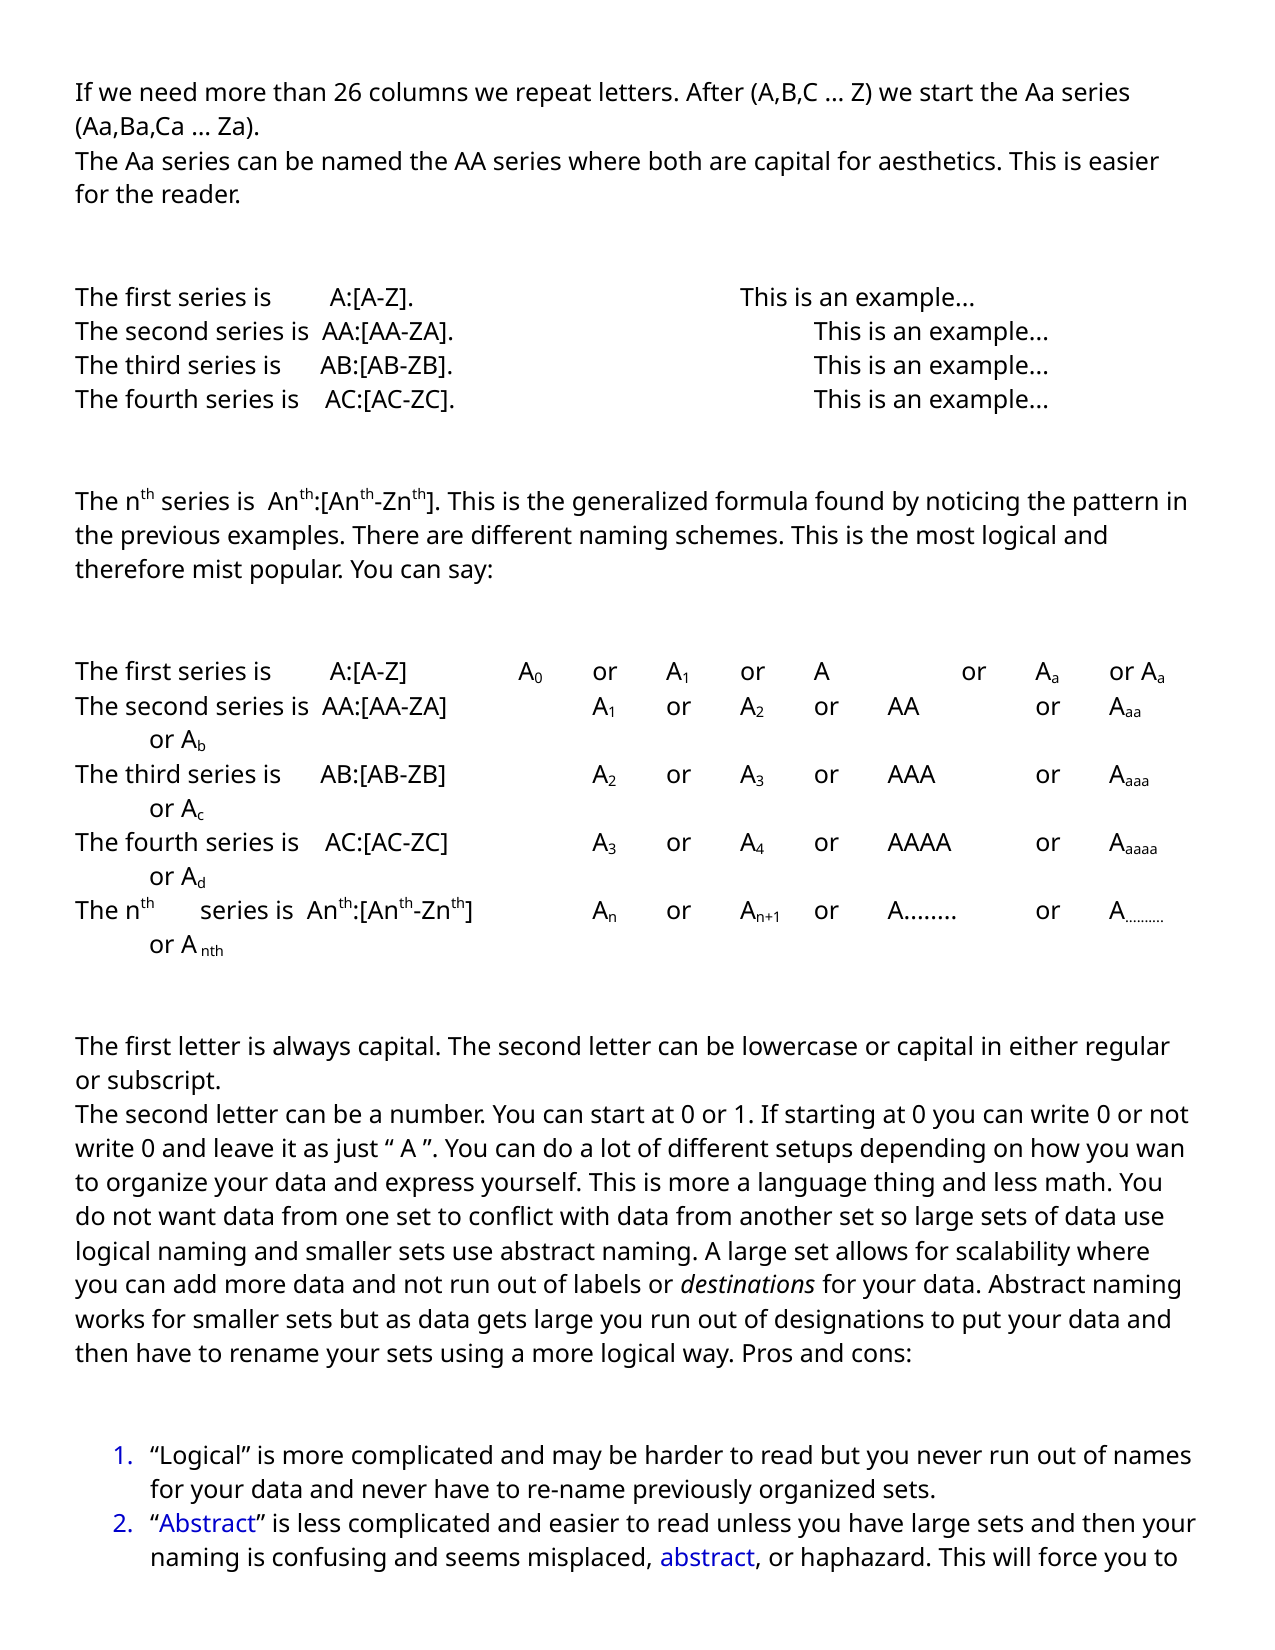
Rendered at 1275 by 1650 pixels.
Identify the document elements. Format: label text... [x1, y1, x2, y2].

text The second letter can be a number. You can start at 0 or 1. If starting at 0 you can write 0 or not write 0 and leave it as just “ A ”. You can do a lot of different setups depending on how you wan to organize your data and express yourself. This is more a language thing and less math. You do not want data from one set to conflict with data from another set so large sets of data use logical naming and smaller sets use abstract naming. A large set allows for scalability where you can add more data and not run out of labels or destinations for your data. Abstract naming works for smaller sets but as data gets large you run out of designations to put your data and then have to rename your sets using a more logical way. Pros and cons: [75, 1097, 1200, 1369]
text The first letter is always capital. The second letter can be lowercase or capital in either regular or subscript. [75, 1029, 1200, 1097]
text The first series is A:[A-Z]. This is an example... [75, 279, 1200, 313]
text The second series is AA:[AA-ZA]. This is an example... [75, 313, 1200, 347]
text The fourth series is AC:[AC-ZC]. This is an example... [75, 382, 1200, 416]
text The nth series is Anth:[Anth-Znth]. This is the generalized formula found by noticing the pattern in the previous examples. There are different naming schemes. This is the most logical and therefore mist popular. You can say: [75, 484, 1200, 586]
text The third series is AB:[AB-ZB] A2 or A3 or AAA or Aaaa or Ac [75, 756, 1200, 824]
text The second series is AA:[AA-ZA] A1 or A2 or AA or Aaa or Ab [75, 688, 1200, 756]
text The third series is AB:[AB-ZB]. This is an example... [75, 347, 1200, 382]
text The Aa series can be named the AA series where both are capital for aesthetics. This is easier for the reader. [75, 143, 1200, 211]
text If we need more than 26 columns we repeat letters. After (A,B,C … Z) we start the Aa series (Aa,Ba,Ca … Za). [75, 75, 1200, 143]
text The first series is A:[A-Z] A0 or A1 or A or Aa or Aa [75, 654, 1200, 688]
text The nth series is Anth:[Anth-Znth] An or An+1 or A........ or A.......... or A nth [75, 892, 1200, 961]
list “Abstract” is less complicated and easier to read unless you have large sets and then your naming is confusing and seems misplaced, abstract, or haphazard. This will force you to [112, 1506, 1200, 1574]
text The fourth series is AC:[AC-ZC] A3 or A4 or AAAA or Aaaaa or Ad [75, 824, 1200, 892]
list “Logical” is more complicated and may be harder to read but you never run out of names for your data and never have to re-name previously organized sets. [112, 1437, 1200, 1506]
